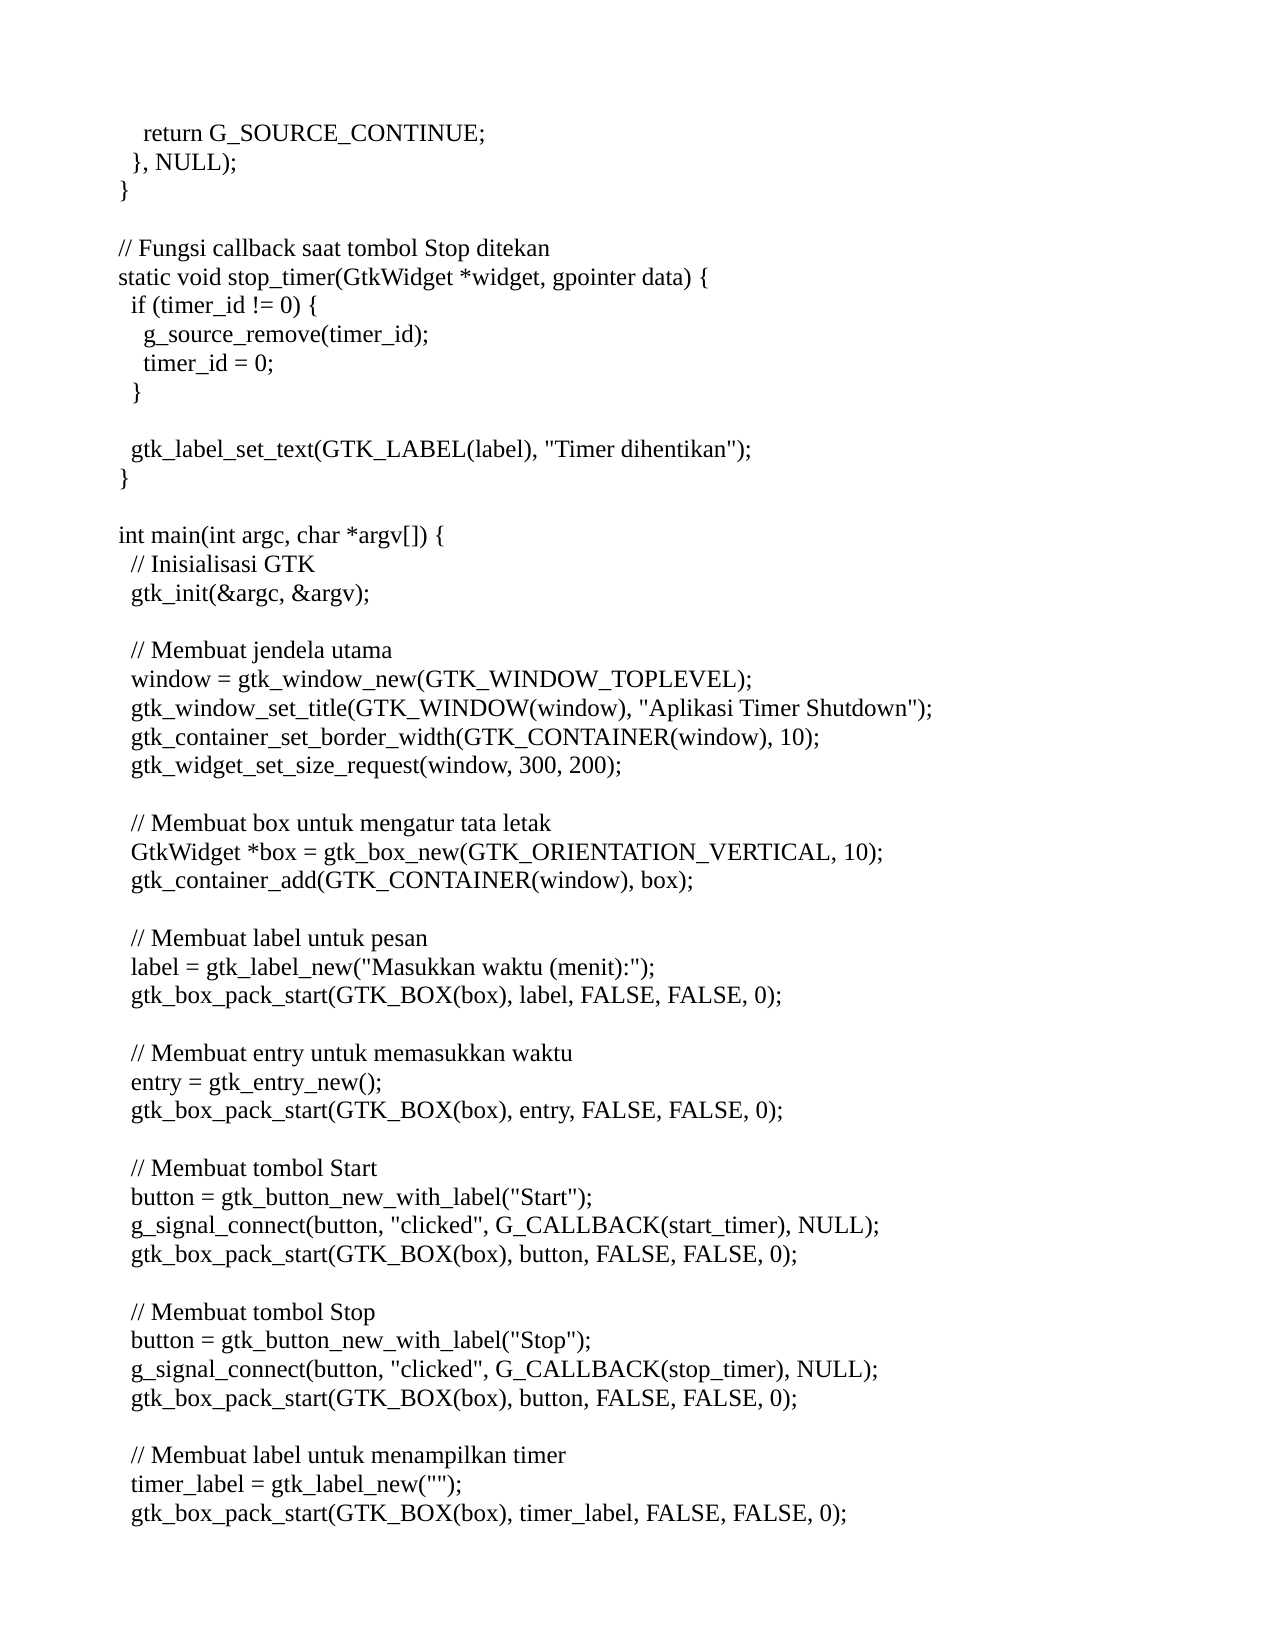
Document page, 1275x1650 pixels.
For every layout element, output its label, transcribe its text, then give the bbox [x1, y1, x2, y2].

text gtk_box_pack_start(GTK_BOX(box), entry, FALSE, FALSE, 0); [118, 1096, 1157, 1124]
text gtk_widget_set_size_request(window, 300, 200); [118, 751, 1157, 779]
text }, NULL); [118, 147, 1157, 176]
text gtk_container_add(GTK_CONTAINER(window), box); [118, 866, 1157, 894]
text // Membuat jendela utama [118, 636, 1157, 664]
text // Membuat tombol Stop [118, 1297, 1157, 1326]
text gtk_window_set_title(GTK_WINDOW(window), "Aplikasi Timer Shutdown"); [118, 693, 1157, 722]
text gtk_box_pack_start(GTK_BOX(box), button, FALSE, FALSE, 0); [118, 1239, 1157, 1268]
text // Membuat label untuk menampilkan timer [118, 1441, 1157, 1469]
text // Membuat label untuk pesan [118, 923, 1157, 952]
text if (timer_id != 0) { [118, 291, 1157, 319]
text timer_id = 0; [118, 348, 1157, 377]
text gtk_box_pack_start(GTK_BOX(box), timer_label, FALSE, FALSE, 0); [118, 1498, 1157, 1527]
text } [118, 377, 1157, 406]
text button = gtk_button_new_with_label("Stop"); [118, 1326, 1157, 1354]
text // Membuat tombol Start [118, 1153, 1157, 1182]
text int main(int argc, char *argv[]) { [118, 521, 1157, 549]
text // Membuat entry untuk memasukkan waktu [118, 1038, 1157, 1067]
text window = gtk_window_new(GTK_WINDOW_TOPLEVEL); [118, 664, 1157, 693]
text button = gtk_button_new_with_label("Start"); [118, 1182, 1157, 1211]
text g_signal_connect(button, "clicked", G_CALLBACK(start_timer), NULL); [118, 1211, 1157, 1239]
text } [118, 463, 1157, 492]
text gtk_label_set_text(GTK_LABEL(label), "Timer dihentikan"); [118, 434, 1157, 463]
text g_signal_connect(button, "clicked", G_CALLBACK(stop_timer), NULL); [118, 1354, 1157, 1383]
text gtk_box_pack_start(GTK_BOX(box), label, FALSE, FALSE, 0); [118, 981, 1157, 1009]
text gtk_box_pack_start(GTK_BOX(box), button, FALSE, FALSE, 0); [118, 1383, 1157, 1412]
text g_source_remove(timer_id); [118, 319, 1157, 348]
text // Membuat box untuk mengatur tata letak [118, 808, 1157, 837]
text static void stop_timer(GtkWidget *widget, gpointer data) { [118, 262, 1157, 291]
text timer_label = gtk_label_new(""); [118, 1469, 1157, 1498]
text GtkWidget *box = gtk_box_new(GTK_ORIENTATION_VERTICAL, 10); [118, 837, 1157, 866]
text gtk_container_set_border_width(GTK_CONTAINER(window), 10); [118, 722, 1157, 751]
text // Fungsi callback saat tombol Stop ditekan [118, 233, 1157, 262]
text gtk_init(&argc, &argv); [118, 578, 1157, 607]
text return G_SOURCE_CONTINUE; [118, 118, 1157, 147]
text entry = gtk_entry_new(); [118, 1067, 1157, 1096]
text // Inisialisasi GTK [118, 549, 1157, 578]
text } [118, 176, 1157, 204]
text label = gtk_label_new("Masukkan waktu (menit):"); [118, 952, 1157, 981]
